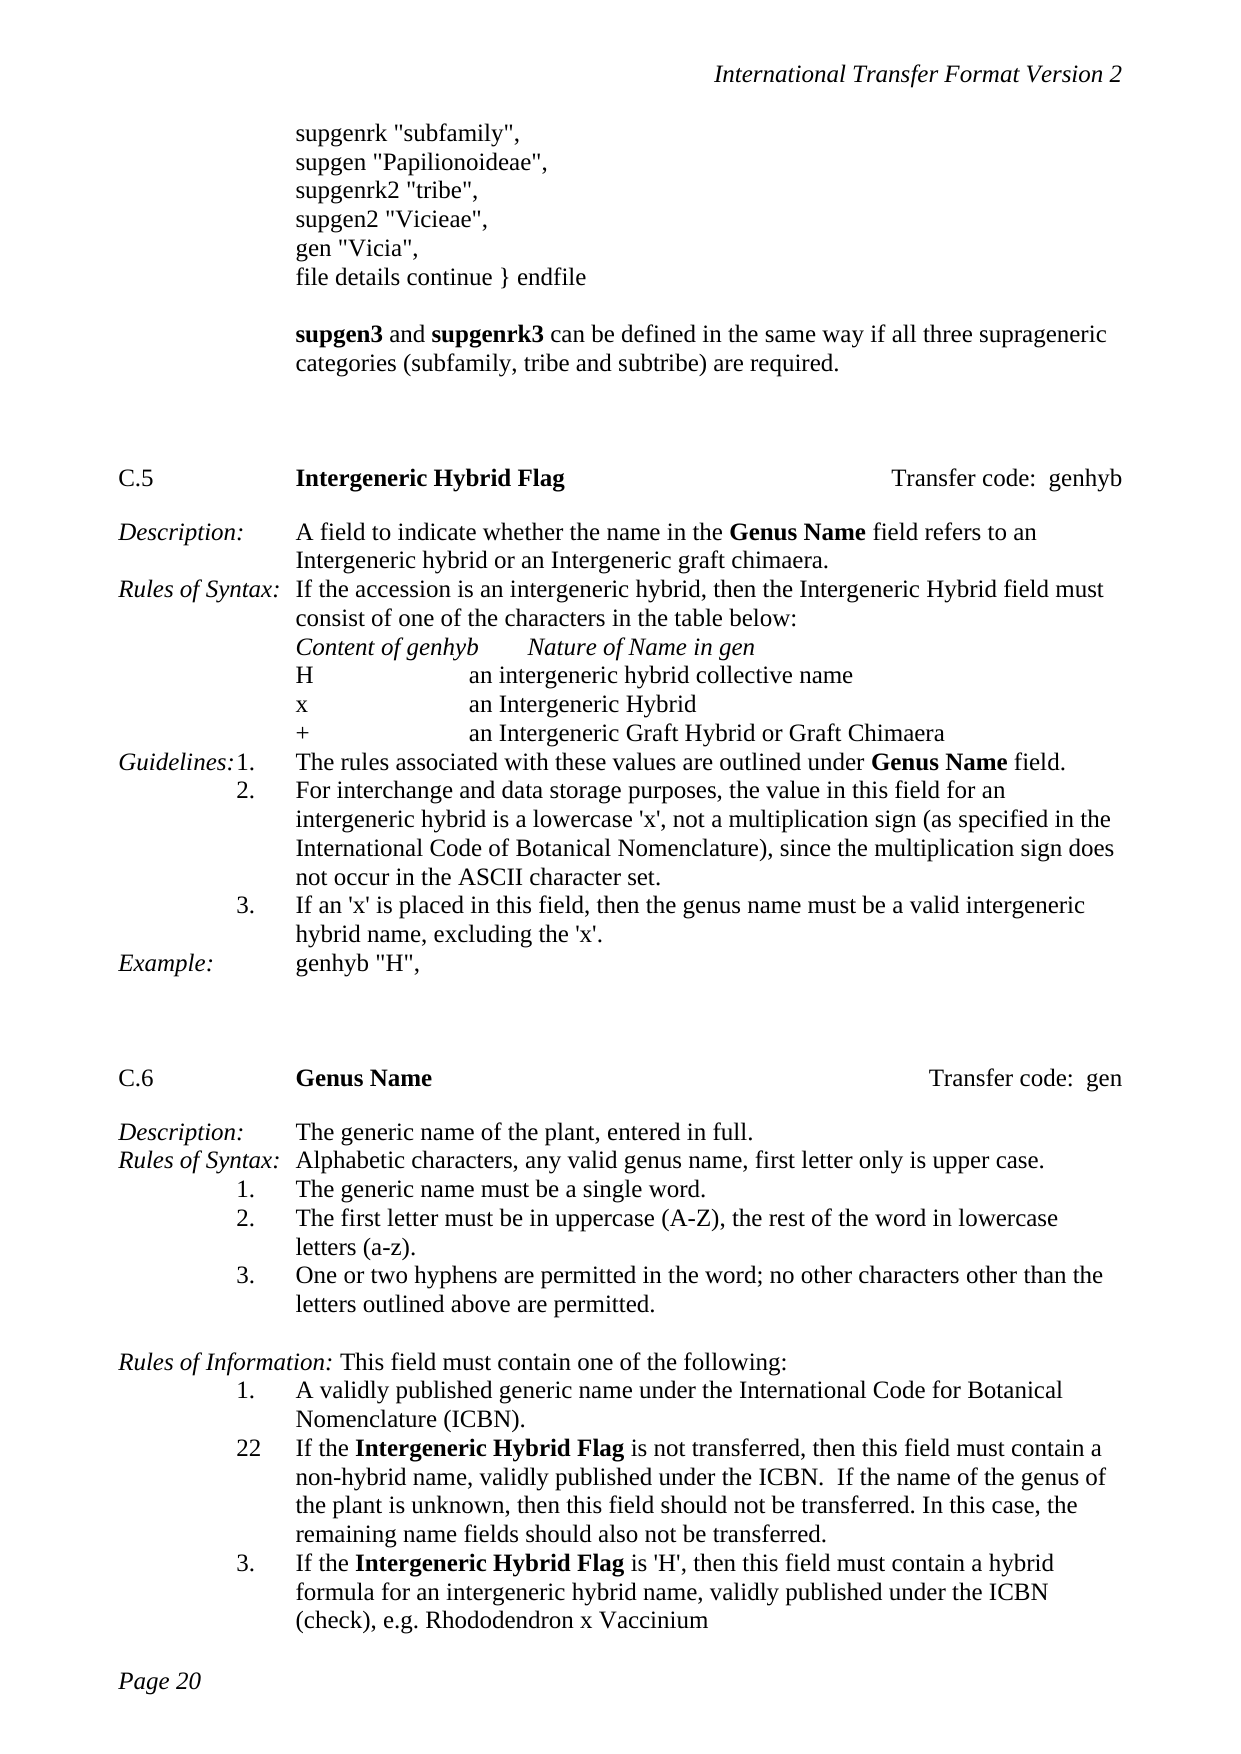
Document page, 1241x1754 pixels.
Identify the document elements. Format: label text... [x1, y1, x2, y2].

text 1. A validly published generic name under the International Code for Botanical Nomenclature (ICBN). [236, 1376, 1122, 1433]
text 3. One or two hyphens are permitted in the word; no other characters other than the letters outlined above are permitted. [236, 1261, 1122, 1318]
text supgen2 "Vicieae", [295, 204, 1122, 233]
text supgen3 and supgenrk3 can be defined in the same way if all three suprageneric categories (subfamily, tribe and subtribe) are required. [295, 319, 1122, 377]
text Description: A field to indicate whether the name in the Genus Name field refers to an Intergeneric hybrid or an Intergeneric graft chimaera. [118, 517, 1122, 574]
text Rules of Syntax: Alphabetic characters, any valid genus name, first letter only is upper case. [118, 1146, 1122, 1174]
text 22 If the Intergeneric Hybrid Flag is not transferred, then this field must contain a non‑hybrid name, validly published under the ICBN. If the name of the genus of the plant is unknown, then this field should not be transferred. In this case, the remaining name fields should also not be transferred. [236, 1433, 1122, 1548]
text supgenrk2 "tribe", [295, 176, 1122, 204]
text 1. The generic name must be a single word. [236, 1174, 1122, 1203]
text 2. For interchange and data storage purposes, the value in this field for an intergeneric hybrid is a lowercase 'x', not a multiplication sign (as specified in the International Code of Botanical Nomenclature), since the multiplication sign does not occur in the ASCII character set. [236, 776, 1122, 891]
text Rules of Information: This field must contain one of the following: [118, 1347, 1122, 1376]
text Example: genhyb "H", [118, 948, 1122, 977]
text Content of genhyb Nature of Name in gen [118, 632, 1122, 661]
text C.5 Intergeneric Hybrid Flag Transfer code: genhyb [118, 463, 1122, 492]
text 2. The first letter must be in uppercase (A‑Z), the rest of the word in lowercase letters (a‑z). [236, 1203, 1122, 1261]
text Rules of Syntax: If the accession is an intergeneric hybrid, then the Intergeneric Hybrid field must consist of one of the characters in the table below: [118, 574, 1122, 632]
text gen "Vicia", [295, 233, 1122, 262]
text supgen "Papilionoideae", [295, 147, 1122, 176]
text 3. If the Intergeneric Hybrid Flag is 'H', then this field must contain a hybrid formula for an intergeneric hybrid name, validly published under the ICBN (check), e.g. Rhododendron x Vaccinium [236, 1548, 1122, 1634]
text H an intergeneric hybrid collective name [118, 661, 1122, 689]
text supgenrk "subfamily", [295, 118, 1122, 147]
text Guidelines: 1. The rules associated with these values are outlined under Genus Name field. [118, 747, 1122, 776]
text x an Intergeneric Hybrid [118, 689, 1122, 718]
text C.6 Genus Name Transfer code: gen [118, 1063, 1122, 1092]
text 3. If an 'x' is placed in this field, then the genus name must be a valid intergeneric hybrid name, excluding the 'x'. [236, 891, 1122, 948]
text file details continue } endfile [295, 262, 1122, 291]
text Description: The generic name of the plant, entered in full. [118, 1117, 1122, 1146]
text + an Intergeneric Graft Hybrid or Graft Chimaera [118, 718, 1122, 747]
